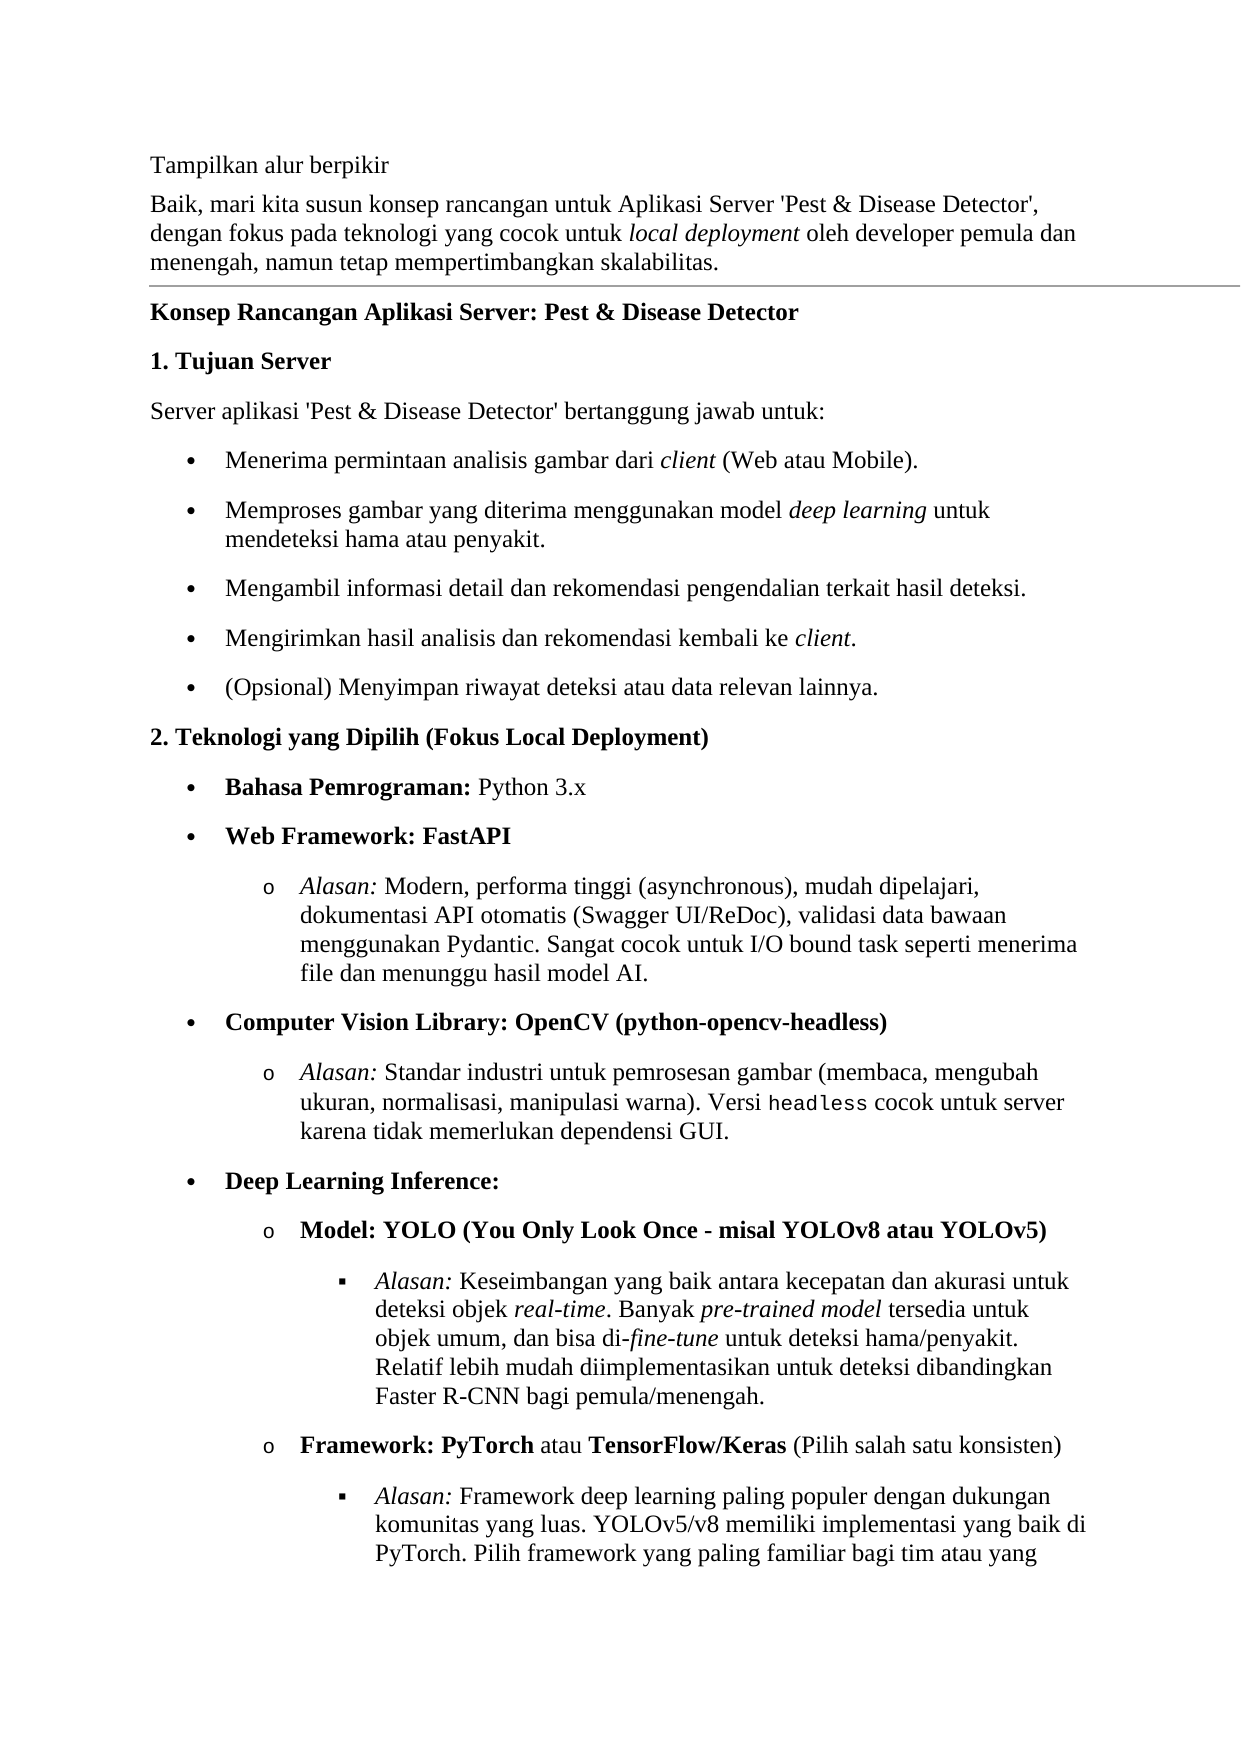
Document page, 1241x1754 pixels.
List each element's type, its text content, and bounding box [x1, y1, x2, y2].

list Model: YOLO (You Only Look Once - misal YOLOv8 atau YOLOv5) [262, 1215, 1090, 1245]
text Konsep Rancangan Aplikasi Server: Pest & Disease Detector [150, 297, 1090, 325]
text Server aplikasi 'Pest & Disease Detector' bertanggung jawab untuk: [150, 396, 1090, 424]
text Baik, mari kita susun konsep rancangan untuk Aplikasi Server 'Pest & Disease Detector', dengan fokus pada teknologi yang cocok untuk local deployment oleh developer pemula dan menengah, namun tetap mempertimbangkan skalabilitas. [150, 189, 1090, 275]
list Framework: PyTorch atau TensorFlow/Keras (Pilih salah satu konsisten) [262, 1430, 1090, 1460]
list (Opsional) Menyimpan riwayat deteksi atau data relevan lainnya. [187, 672, 1090, 701]
list Memproses gambar yang diterima menggunakan model deep learning untuk mendeteksi hama atau penyakit. [187, 495, 1090, 552]
list Web Framework: FastAPI [187, 821, 1090, 850]
list Alasan: Keseimbangan yang baik antara kecepatan dan akurasi untuk deteksi objek real-time. Banyak pre-trained model tersedia untuk objek umum, dan bisa di-fine-tune untuk deteksi hama/penyakit. Relatif lebih mudah diimplementasikan untuk deteksi dibandingkan Faster R-CNN bagi pemula/menengah. [337, 1266, 1090, 1409]
list Bahasa Pemrograman: Python 3.x [187, 772, 1090, 800]
text Tampilkan alur berpikir [150, 150, 1090, 179]
list Computer Vision Library: OpenCV (python-opencv-headless) [187, 1007, 1090, 1036]
text 1. Tujuan Server [150, 346, 1090, 375]
list Alasan: Modern, performa tinggi (asynchronous), mudah dipelajari, dokumentasi API otomatis (Swagger UI/ReDoc), validasi data bawaan menggunakan Pydantic. Sangat cocok untuk I/O bound task seperti menerima file dan menunggu hasil model AI. [262, 871, 1090, 987]
list Alasan: Framework deep learning paling populer dengan dukungan komunitas yang luas. YOLOv5/v8 memiliki implementasi yang baik di PyTorch. Pilih framework yang paling familiar bagi tim atau yang [337, 1481, 1090, 1567]
list Mengirimkan hasil analisis dan rekomendasi kembali ke client. [187, 623, 1090, 652]
list Alasan: Standar industri untuk pemrosesan gambar (membaca, mengubah ukuran, normalisasi, manipulasi warna). Versi headless cocok untuk server karena tidak memerlukan dependensi GUI. [262, 1057, 1090, 1145]
list Deep Learning Inference: [187, 1166, 1090, 1194]
text 2. Teknologi yang Dipilih (Fokus Local Deployment) [150, 722, 1090, 751]
list Menerima permintaan analisis gambar dari client (Web atau Mobile). [187, 445, 1090, 474]
list Mengambil informasi detail dan rekomendasi pengendalian terkait hasil deteksi. [187, 573, 1090, 602]
